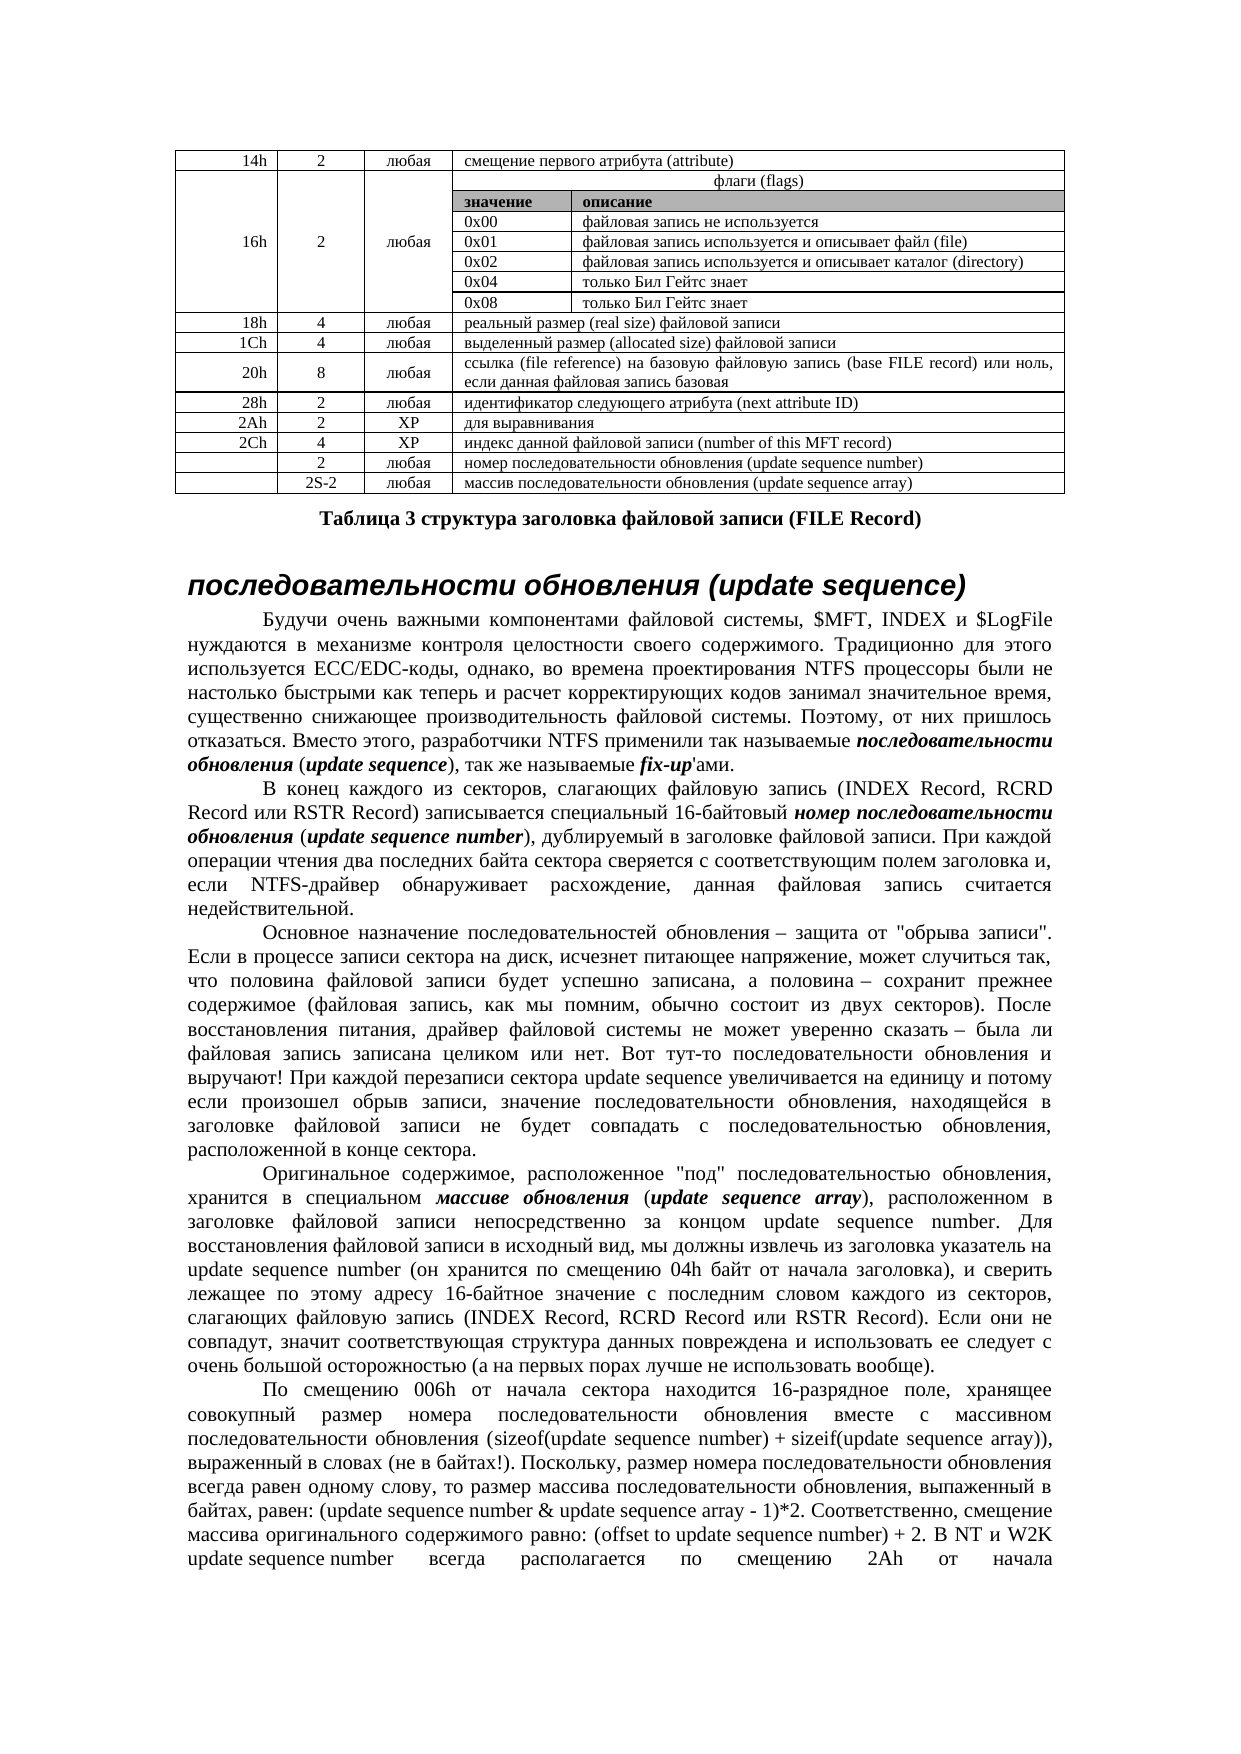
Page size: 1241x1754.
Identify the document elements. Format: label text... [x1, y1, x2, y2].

table_cell только Бил Гейтс знает [572, 272, 1064, 291]
table_cell 16h [176, 171, 277, 312]
table_cell 14h [176, 151, 277, 170]
table_cell ссылка (file reference) на базовую файловую запись (base FILE record) или ноль, если данная файловая запись базовая [453, 353, 1064, 391]
table_cell 18h [176, 313, 277, 332]
table_cell описание [572, 191, 1064, 211]
table_cell 2 [278, 151, 364, 170]
text Таблица 3 структура заголовка файловой записи (FILE Record) [187, 506, 1053, 530]
table_cell [176, 453, 277, 472]
table_cell 2 [278, 413, 364, 432]
text Оригинальное содержимое, расположенное "под" последовательностью обновления, хранится в специальном массиве обновления (update sequence array), расположенном в заголовке файловой записи непосредственно за концом update sequence number. Для восстановления файловой записи в исходный вид, мы должны извлечь из заголовка указатель на update sequence number (он хранится по смещению 04h байт от начала заголовка), и сверить лежащее по этому адресу 16-байтное значение с последним словом каждого из секторов, слагающих файловую запись (INDEX Record, RCRD Record или RSTR Record). Если они не совпадут, значит соответствующая структура данных повреждена и использовать ее следует с очень большой осторожностью (а на первых порах лучше не использовать вообще). [187, 1161, 1053, 1377]
table_cell любая [365, 393, 452, 412]
table_cell любая [365, 151, 452, 170]
table_cell 0x00 [453, 212, 571, 231]
table_cell 20h [176, 353, 277, 391]
text Будучи очень важными компонентами файловой системы, $MFT, INDEX и $LogFile нуждаются в механизме контроля целостности своего содержимого. Традиционно для этого используется ECC/EDC-коды, однако, во времена проектирования NTFS процессоры были не настолько быстрыми как теперь и расчет корректирующих кодов занимал значительное время, существенно снижающее производительность файловой системы. Поэтому, от них пришлось отказаться. Вместо этого, разработчики NTFS применили так называемые последовательности обновления (update sequence), так же называемые fix-up'ами. [187, 607, 1053, 776]
table_cell 2Ah [176, 413, 277, 432]
table_cell 2 [278, 171, 364, 312]
text По смещению 006h от начала сектора находится 16-разрядное поле, хранящее совокупный размер номера последовательности обновления вместе с массивном последовательности обновления (sizeof(update sequence number) + sizeif(update sequence array)), выраженный в словах (не в байтах!). Поскольку, размер номера последовательности обновления всегда равен одному слову, то размер массива последовательности обновления, выпаженный в байтах, равен: (update sequence number & update sequence array ‑ 1)*2. Соответственно, смещение массива оригинального содержимого равно: (offset to update sequence number) + 2. В NT и W2K update sequence number всегда располагается по смещению 2Ah от начала [187, 1377, 1053, 1570]
table_cell файловая запись не используется [572, 212, 1064, 231]
table_cell 0x04 [453, 272, 571, 291]
table_cell 0x01 [453, 232, 571, 251]
table_cell значение [453, 191, 571, 211]
table_cell любая [365, 333, 452, 352]
table_cell флаги (flags) [453, 171, 1064, 190]
text В конец каждого из секторов, слагающих файловую запись (INDEX Record, RCRD Record или RSTR Record) записывается специальный 16-байтовый номер последовательности обновления (update sequence number), дублируемый в заголовке файловой записи. При каждой операции чтения два последних байта сектора сверяется с соответствующим полем заголовка и, если NTFS-драйвер обнаруживает расхождение, данная файловая запись считается недействительной. [187, 776, 1053, 920]
text Основное назначение последовательностей обновления – защита от "обрыва записи". Если в процессе записи сектора на диск, исчезнет питающее напряжение, может случиться так, что половина файловой записи будет успешно записана, а половина – сохранит прежнее содержимое (файловая запись, как мы помним, обычно состоит из двух секторов). После восстановления питания, драйвер файловой системы не может уверенно сказать – была ли файловая запись записана целиком или нет. Вот тут-то последовательности обновления и выручают! При каждой перезаписи сектора update sequence увеличивается на единицу и потому если произошел обрыв записи, значение последовательности обновления, находящейся в заголовке файловой записи не будет совпадать с последовательностью обновления, расположенной в конце сектора. [187, 920, 1053, 1161]
table_cell идентификатор следующего атрибута (next attribute ID) [453, 393, 1064, 412]
table_cell смещение первого атрибута (attribute) [453, 151, 1064, 170]
table_cell 28h [176, 393, 277, 412]
table_cell 1Ch [176, 333, 277, 352]
table_cell 0x08 [453, 293, 571, 312]
table_cell 2 [278, 393, 364, 412]
table_cell [176, 473, 277, 492]
subtitle последовательности обновления (update sequence) [187, 568, 1053, 601]
table_cell XP [365, 433, 452, 452]
table_cell 8 [278, 353, 364, 391]
table_cell 2S-2 [278, 473, 364, 492]
table_cell любая [365, 313, 452, 332]
table_cell 4 [278, 313, 364, 332]
table_cell 2Ch [176, 433, 277, 452]
table_cell любая [365, 171, 452, 312]
table_cell массив последовательности обновления (update sequence array) [453, 473, 1064, 492]
table_cell любая [365, 353, 452, 391]
table_cell 4 [278, 433, 364, 452]
table_cell индекс данной файловой записи (number of this MFT record) [453, 433, 1064, 452]
table_cell XP [365, 413, 452, 432]
table_cell выделенный размер (allocated size) файловой записи [453, 333, 1064, 352]
table_cell файловая запись используется и описывает файл (file) [572, 232, 1064, 251]
table_cell 4 [278, 333, 364, 352]
table_cell 2 [278, 453, 364, 472]
table_cell реальный размер (real size) файловой записи [453, 313, 1064, 332]
table_cell 0x02 [453, 252, 571, 271]
table_cell любая [365, 473, 452, 492]
table_cell только Бил Гейтс знает [572, 293, 1064, 312]
table_cell номер последовательности обновления (update sequence number) [453, 453, 1064, 472]
table_cell любая [365, 453, 452, 472]
table_cell для выравнивания [453, 413, 1064, 432]
table_cell файловая запись используется и описывает каталог (directory) [572, 252, 1064, 271]
